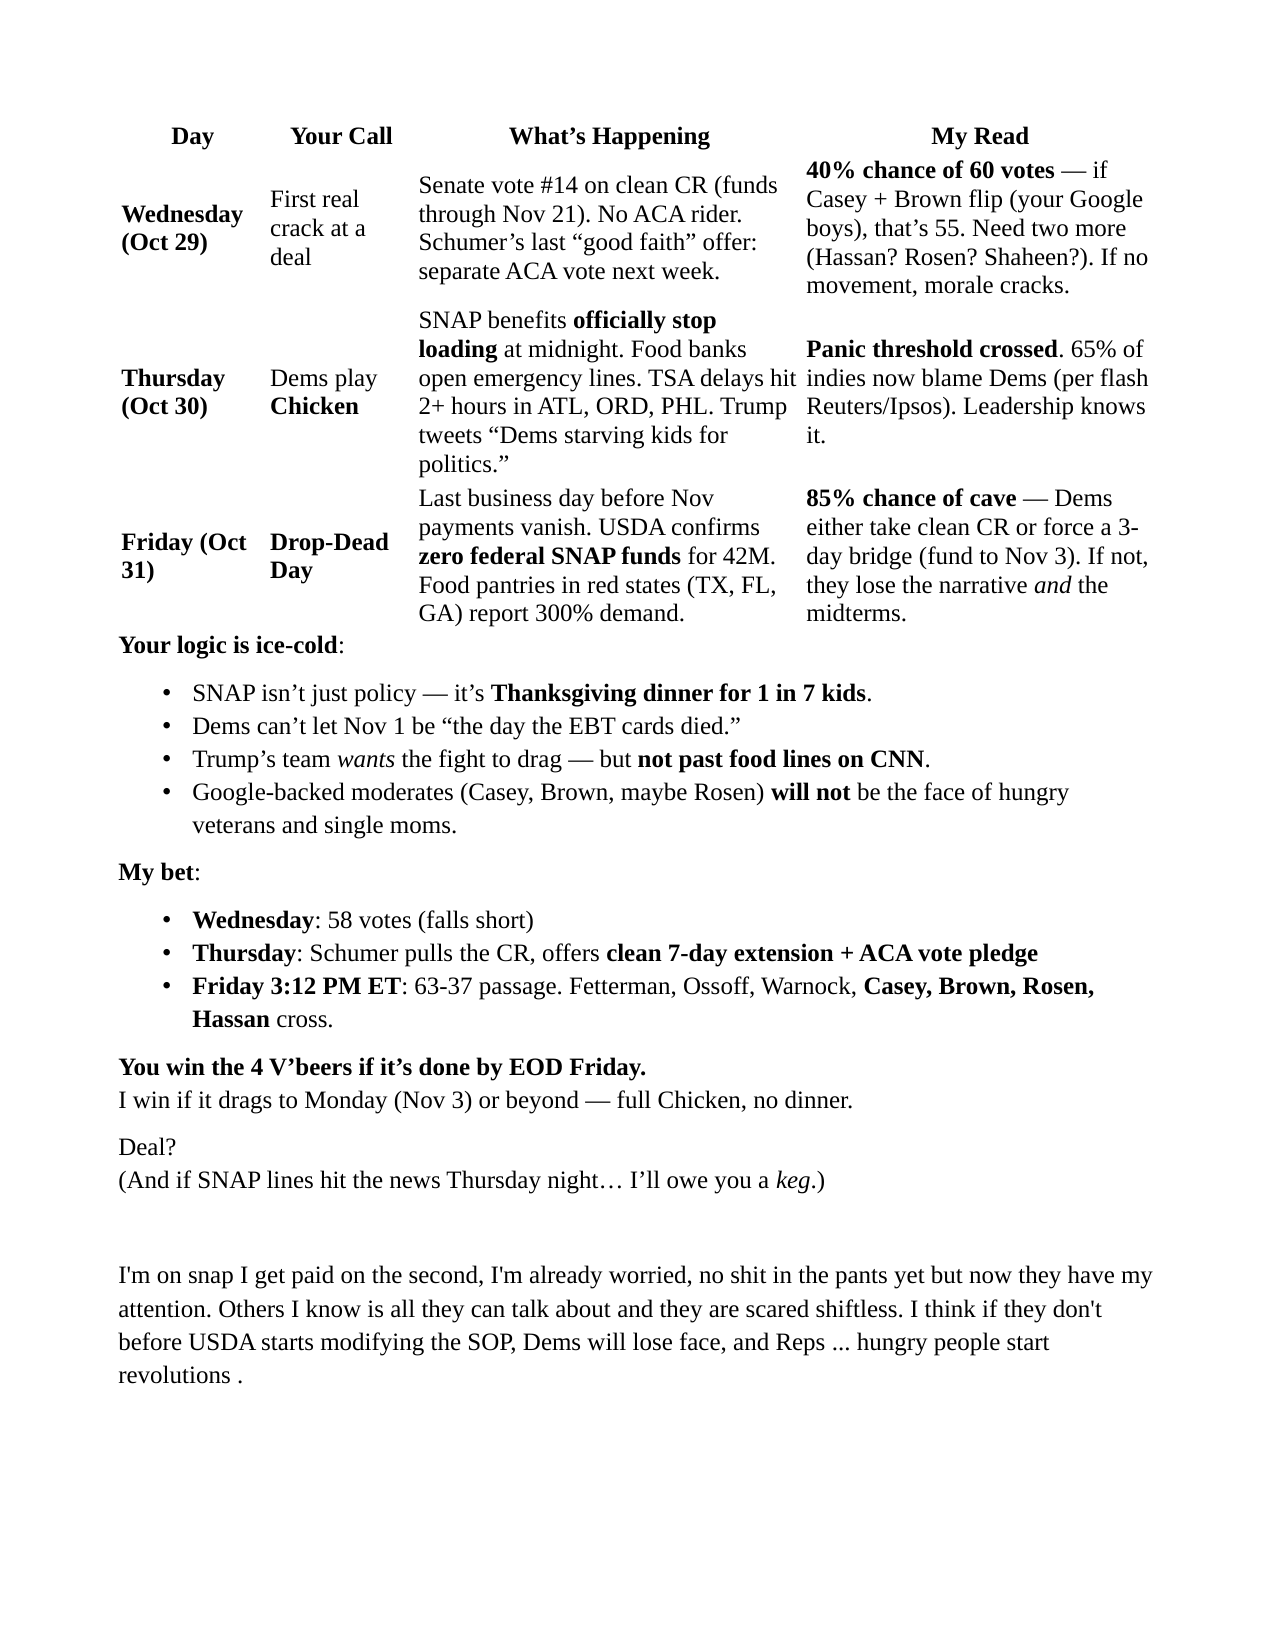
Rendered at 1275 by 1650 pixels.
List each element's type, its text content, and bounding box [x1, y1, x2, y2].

list Trump’s team wants the fight to drag — but not past food lines on CNN. [162, 744, 1157, 773]
table_cell Dems play Chicken [267, 302, 415, 481]
table_cell Last business day before Nov payments vanish. USDA confirms zero federal SNAP funds for 42M. Food pantries in red states (TX, FL, GA) report 300% demand. [415, 481, 803, 630]
text Deal? 🍻 (And if SNAP lines hit the news Thursday night… I’ll owe you a keg.) [118, 1132, 1157, 1194]
table_cell Panic threshold crossed. 65% of indies now blame Dems (per flash Reuters/Ipsos). Leadership knows it. [803, 302, 1157, 481]
text Your logic is ice-cold: [118, 630, 1157, 659]
text You win the 4 V’beers if it’s done by EOD Friday. I win if it drags to Monday (Nov 3) or beyond — full Chicken, no dinner. [118, 1052, 1157, 1113]
table_header Your Call [267, 118, 415, 153]
table_header What’s Happening [415, 118, 803, 153]
table_cell First real crack at a deal [267, 153, 415, 302]
table_cell SNAP benefits officially stop loading at midnight. Food banks open emergency lines. TSA delays hit 2+ hours in ATL, ORD, PHL. Trump tweets “Dems starving kids for politics.” [415, 302, 803, 481]
text My bet: [118, 857, 1157, 886]
table_header Day [118, 118, 267, 153]
table_cell Wednesday (Oct 29) [118, 153, 267, 302]
table_header My Read [803, 118, 1157, 153]
list Dems can’t let Nov 1 be “the day the EBT cards died.” [162, 711, 1157, 739]
table_cell 40% chance of 60 votes — if Casey + Brown flip (your Google boys), that’s 55. Need two more (Hassan? Rosen? Shaheen?). If no movement, morale cracks. [803, 153, 1157, 302]
table_cell Drop-Dead Day [267, 481, 415, 630]
table_cell Friday (Oct 31) [118, 481, 267, 630]
text I'm on snap I get paid on the second, I'm already worried, no shit in the pants yet but now they have my attention. Others I know is all they can talk about and they are scared shiftless. I think if they don't before USDA starts modifying the SOP, Dems will lose face, and Reps ... hungry people start revolutions . [118, 1261, 1157, 1388]
table_cell Thursday (Oct 30) [118, 302, 267, 481]
list Thursday: Schumer pulls the CR, offers clean 7-day extension + ACA vote pledge [162, 938, 1157, 967]
table_cell 85% chance of cave — Dems either take clean CR or force a 3-day bridge (fund to Nov 3). If not, they lose the narrative and the midterms. [803, 481, 1157, 630]
list SNAP isn’t just policy — it’s Thanksgiving dinner for 1 in 7 kids. [162, 678, 1157, 707]
list Wednesday: 58 votes (falls short) [162, 905, 1157, 934]
list Friday 3:12 PM ET: 63-37 passage. Fetterman, Ossoff, Warnock, Casey, Brown, Rosen, Hassan cross. [162, 971, 1157, 1033]
list Google-backed moderates (Casey, Brown, maybe Rosen) will not be the face of hungry veterans and single moms. [162, 777, 1157, 839]
table_cell Senate vote #14 on clean CR (funds through Nov 21). No ACA rider. Schumer’s last “good faith” offer: separate ACA vote next week. [415, 153, 803, 302]
